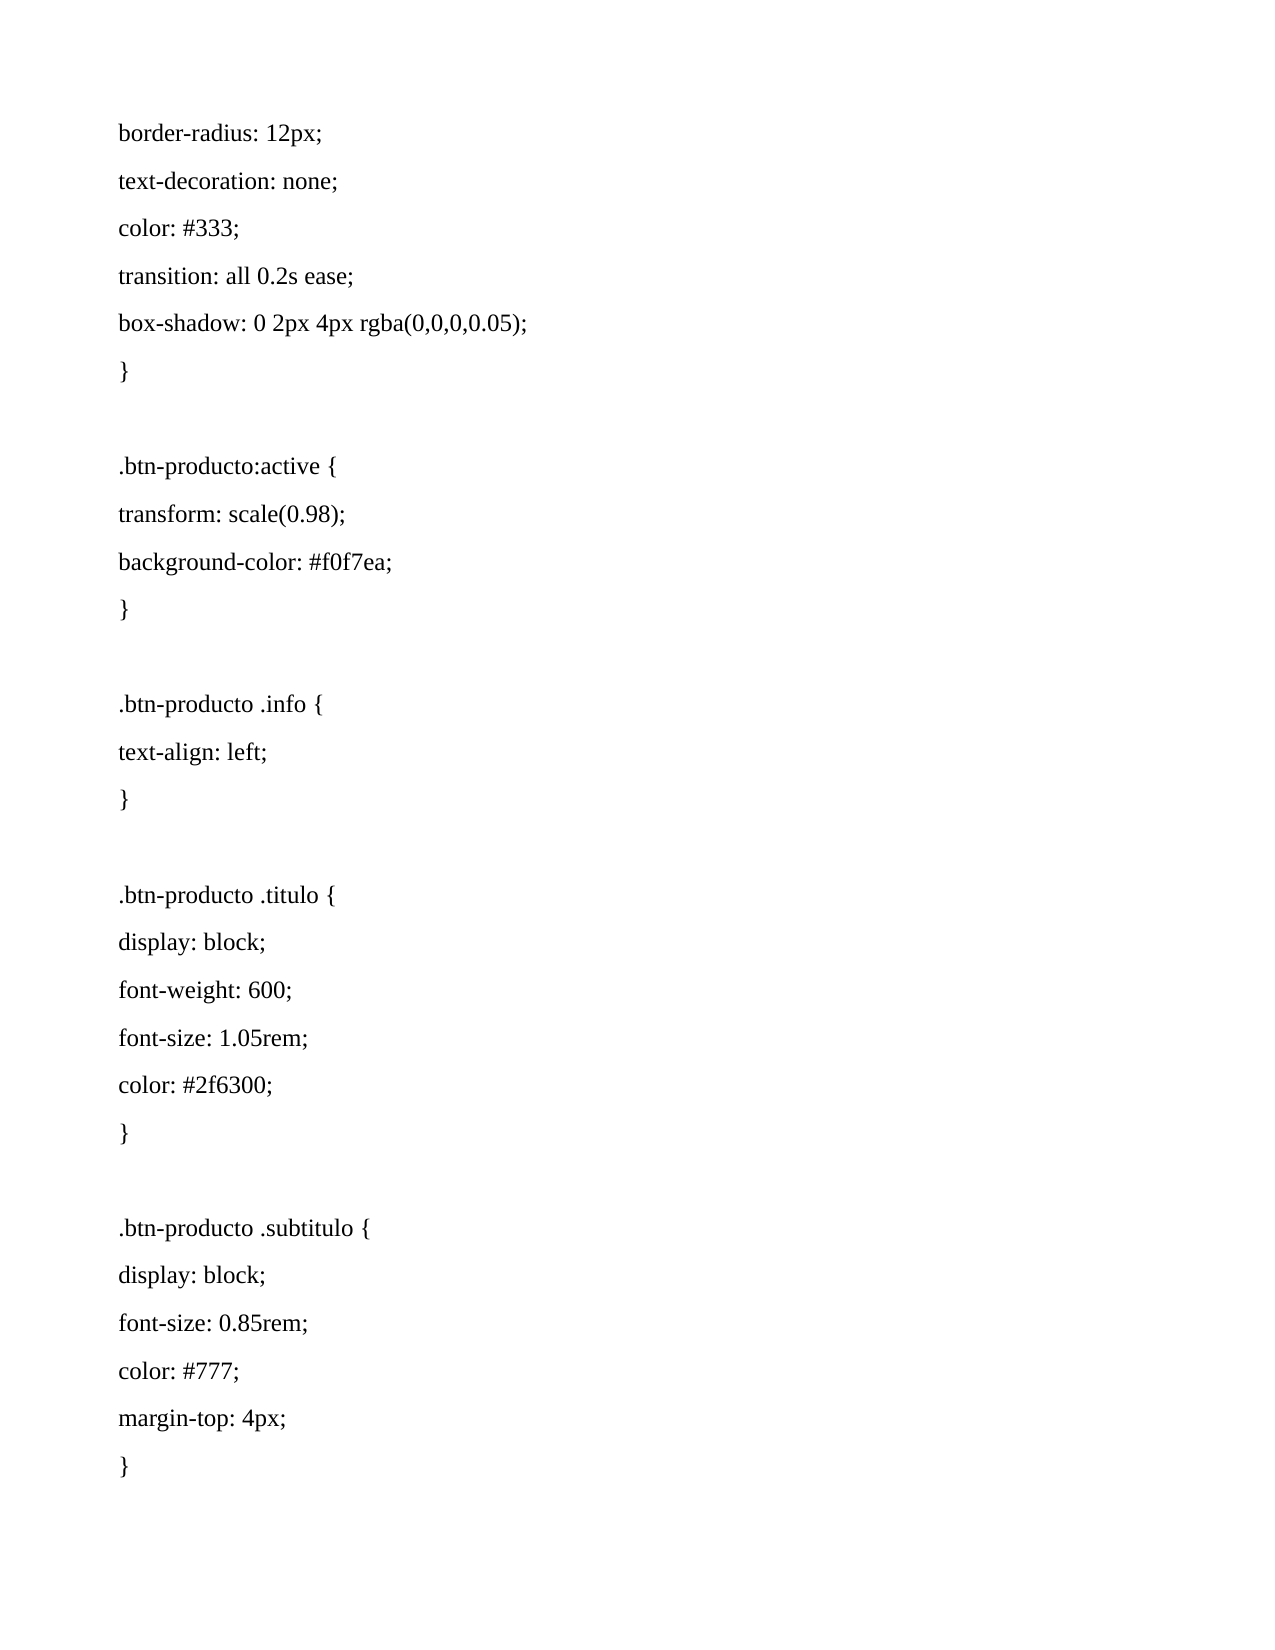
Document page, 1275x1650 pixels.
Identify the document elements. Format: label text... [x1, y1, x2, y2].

text transform: scale(0.98); [118, 499, 1157, 528]
text border-radius: 12px; [118, 118, 1157, 147]
text } [118, 356, 1157, 385]
text font-size: 0.85rem; [118, 1308, 1157, 1337]
text } [118, 784, 1157, 813]
text box-shadow: 0 2px 4px rgba(0,0,0,0.05); [118, 308, 1157, 337]
text transition: all 0.2s ease; [118, 261, 1157, 290]
text } [118, 594, 1157, 623]
text .btn-producto:active { [118, 451, 1157, 480]
text .btn-producto .titulo { [118, 880, 1157, 908]
text } [118, 1451, 1157, 1480]
text background-color: #f0f7ea; [118, 547, 1157, 575]
text text-align: left; [118, 737, 1157, 766]
text display: block; [118, 927, 1157, 956]
text text-decoration: none; [118, 166, 1157, 194]
text .btn-producto .info { [118, 689, 1157, 718]
text margin-top: 4px; [118, 1403, 1157, 1432]
text font-weight: 600; [118, 975, 1157, 1004]
text font-size: 1.05rem; [118, 1023, 1157, 1051]
text display: block; [118, 1261, 1157, 1289]
text color: #333; [118, 213, 1157, 242]
text } [118, 1118, 1157, 1147]
text color: #2f6300; [118, 1070, 1157, 1099]
text .btn-producto .subtitulo { [118, 1213, 1157, 1242]
text color: #777; [118, 1356, 1157, 1384]
